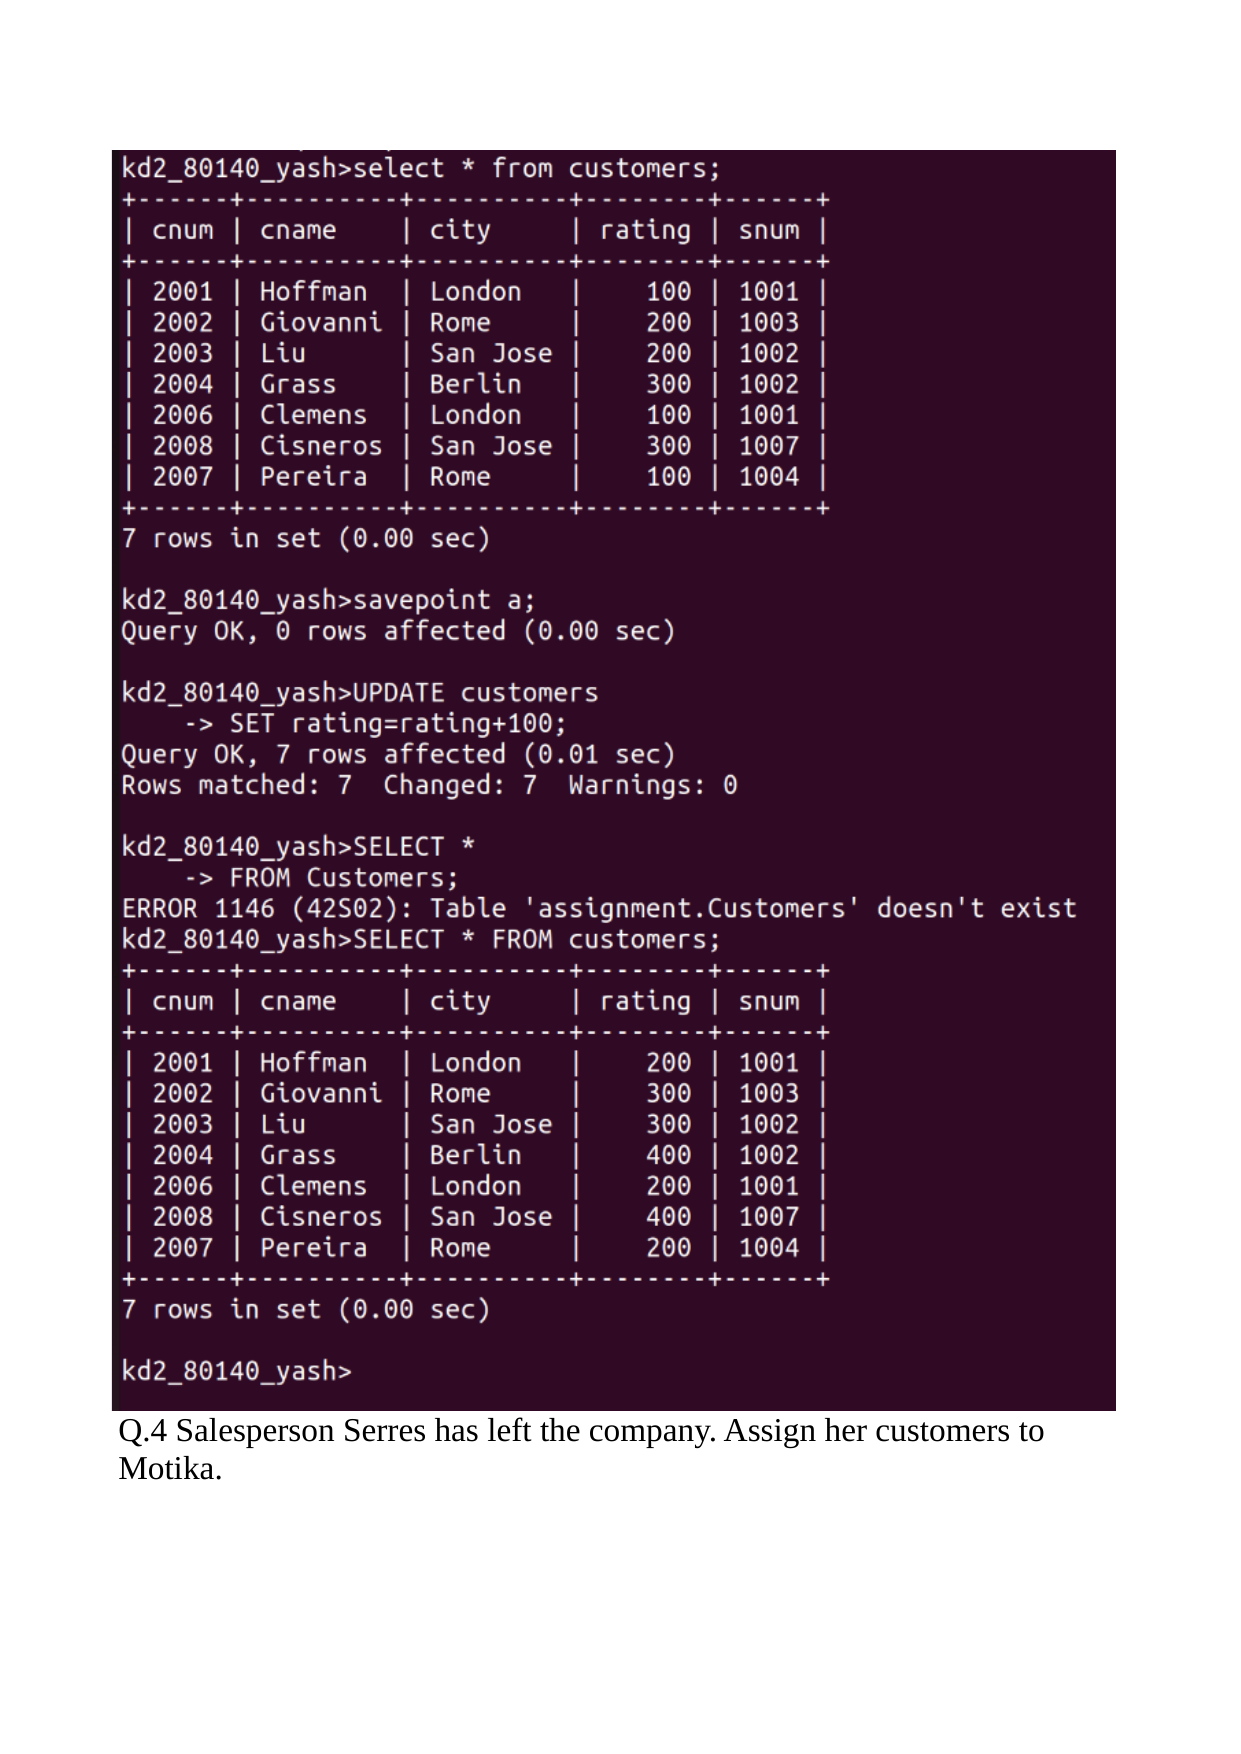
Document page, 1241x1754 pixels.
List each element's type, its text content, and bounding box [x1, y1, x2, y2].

text Q.4 Salesperson Serres has left the company. Assign her customers to Motika. [118, 892, 1122, 1487]
picture [111, 150, 1116, 1411]
